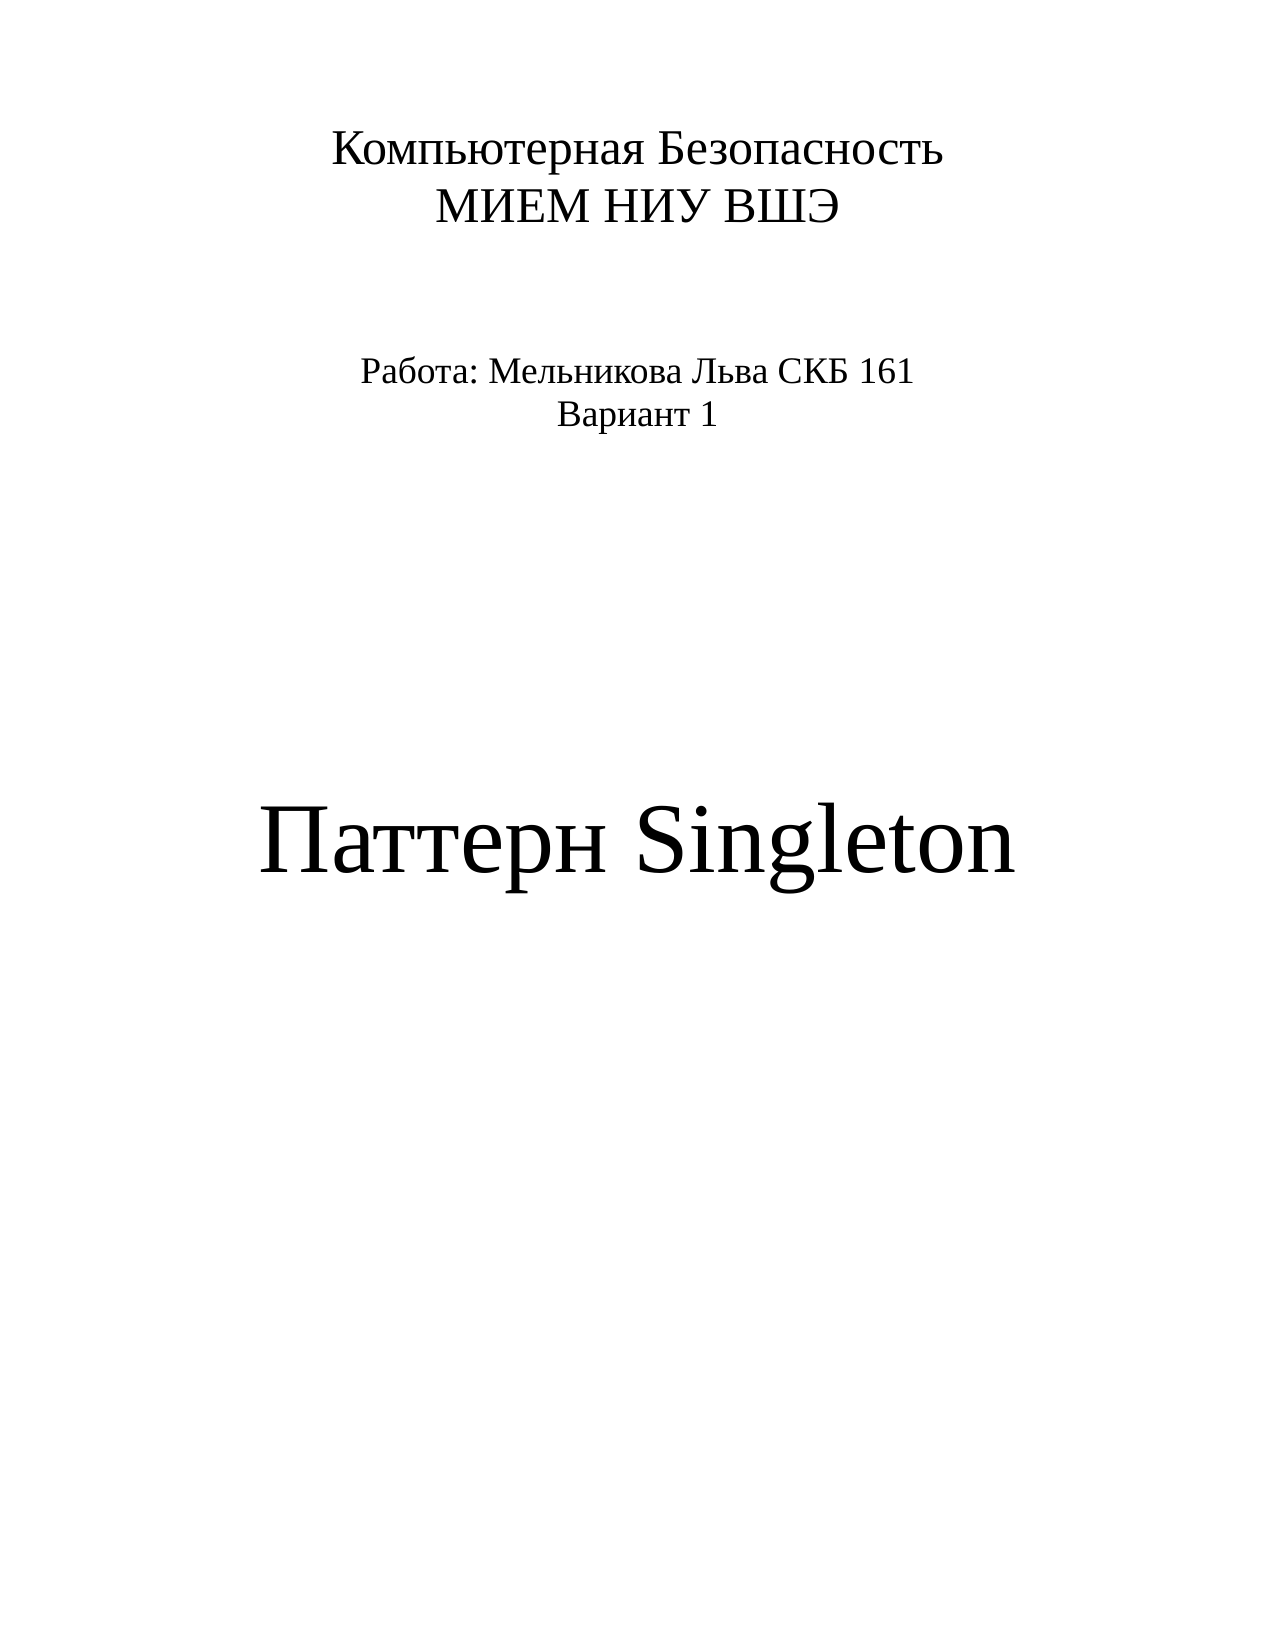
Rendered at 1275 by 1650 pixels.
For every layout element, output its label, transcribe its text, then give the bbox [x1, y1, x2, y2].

text Работа: Мельникова Льва СКБ 161 [118, 348, 1157, 391]
text Компьютерная Безопасность [118, 118, 1157, 176]
text Вариант 1 [118, 391, 1157, 434]
text Паттерн Singleton [118, 779, 1157, 894]
text МИЕМ НИУ ВШЭ [118, 176, 1157, 233]
